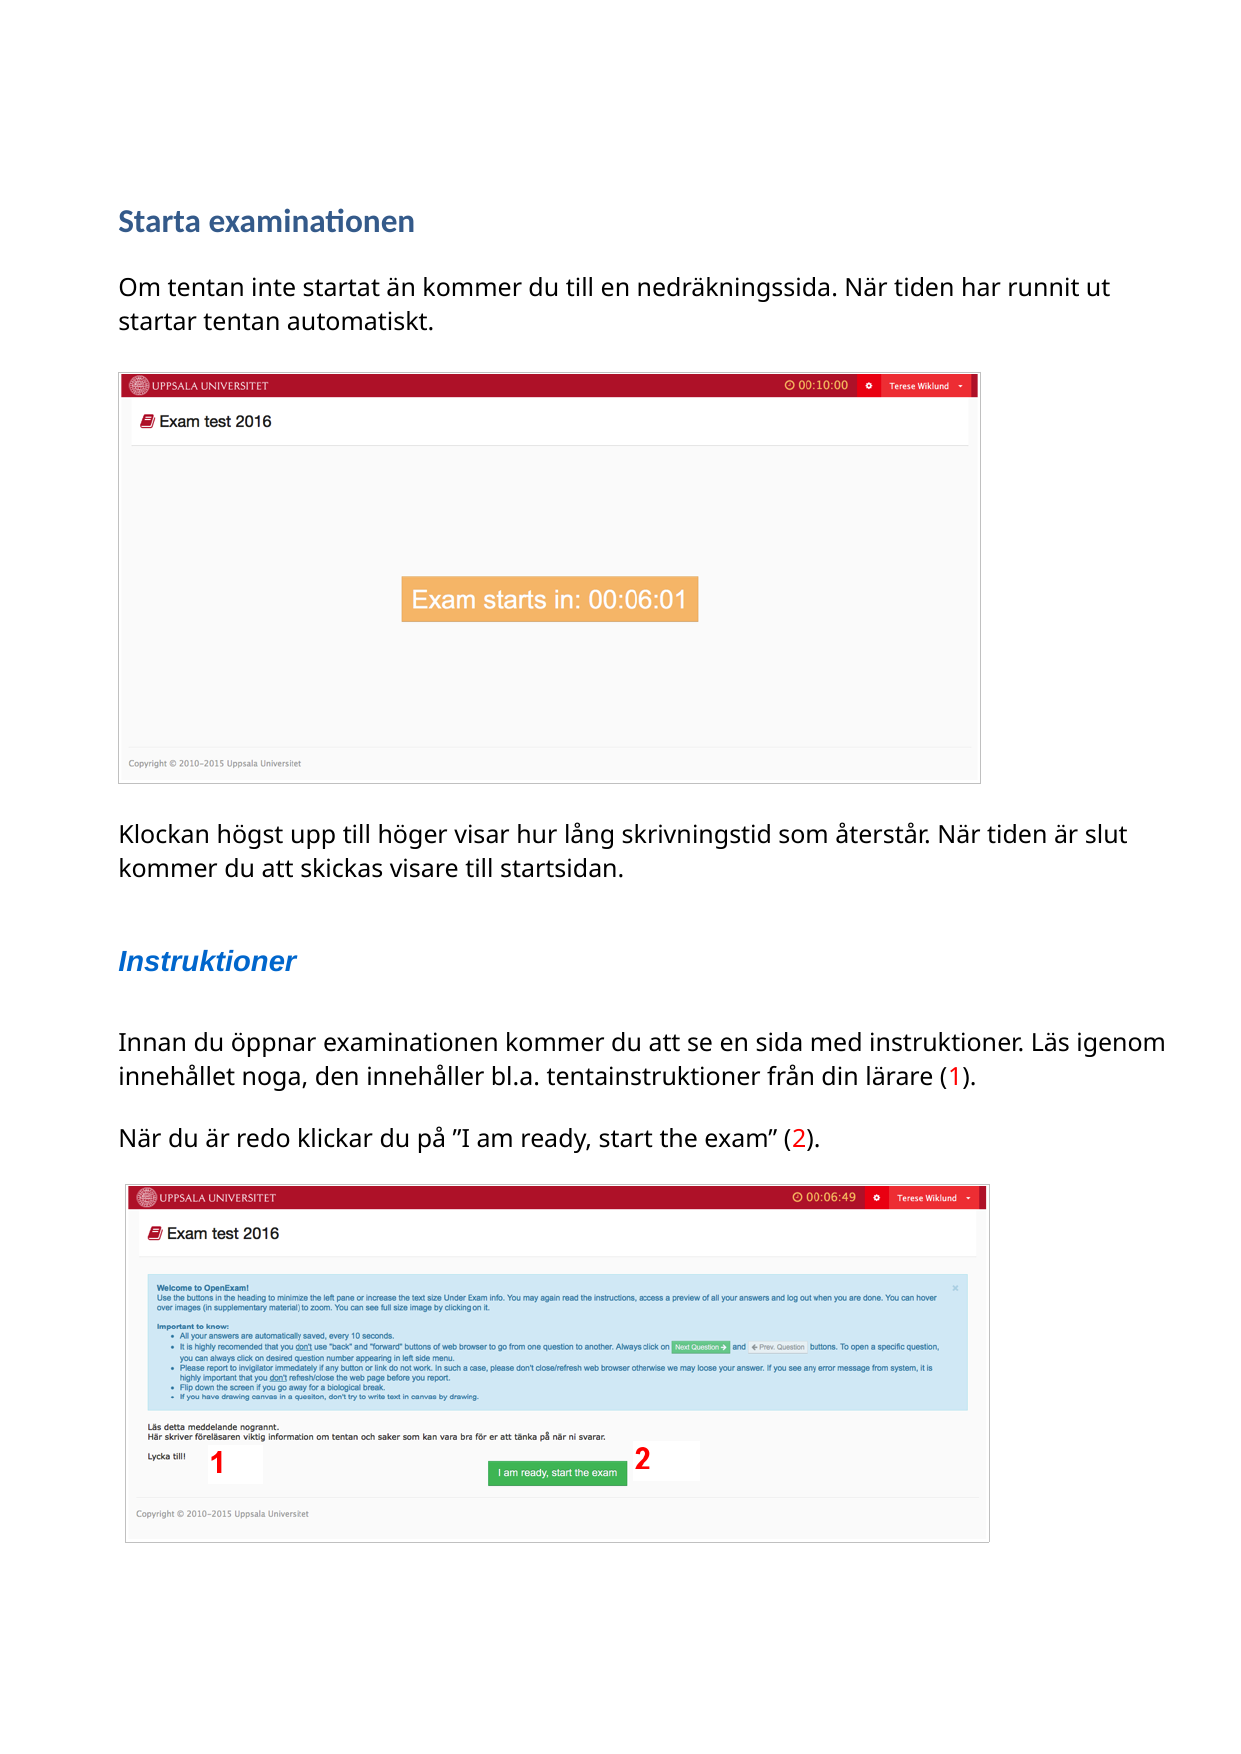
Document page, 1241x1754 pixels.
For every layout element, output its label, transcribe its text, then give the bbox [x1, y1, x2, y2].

subtitle Starta examinationen [118, 200, 1167, 241]
text Innan du öppnar examinationen kommer du att se en sida med instruktioner. Läs igenom innehållet noga, den innehåller bl.a. tentainstruktioner från din lärare (1). [118, 1024, 1167, 1092]
picture [128, 1186, 987, 1539]
text Klockan högst upp till höger visar hur lång skrivningstid som återstår. När tiden är slut kommer du att skickas visare till startsidan. [118, 817, 1167, 885]
text Om tentan inte startat än kommer du till en nedräkningssida. När tiden har runnit ut startar tentan automatiskt. [118, 269, 1167, 338]
picture [121, 374, 978, 780]
text När du är redo klickar du på ”I am ready, start the exam” (2). [118, 1121, 1167, 1155]
subtitle Instruktioner [118, 944, 1167, 978]
